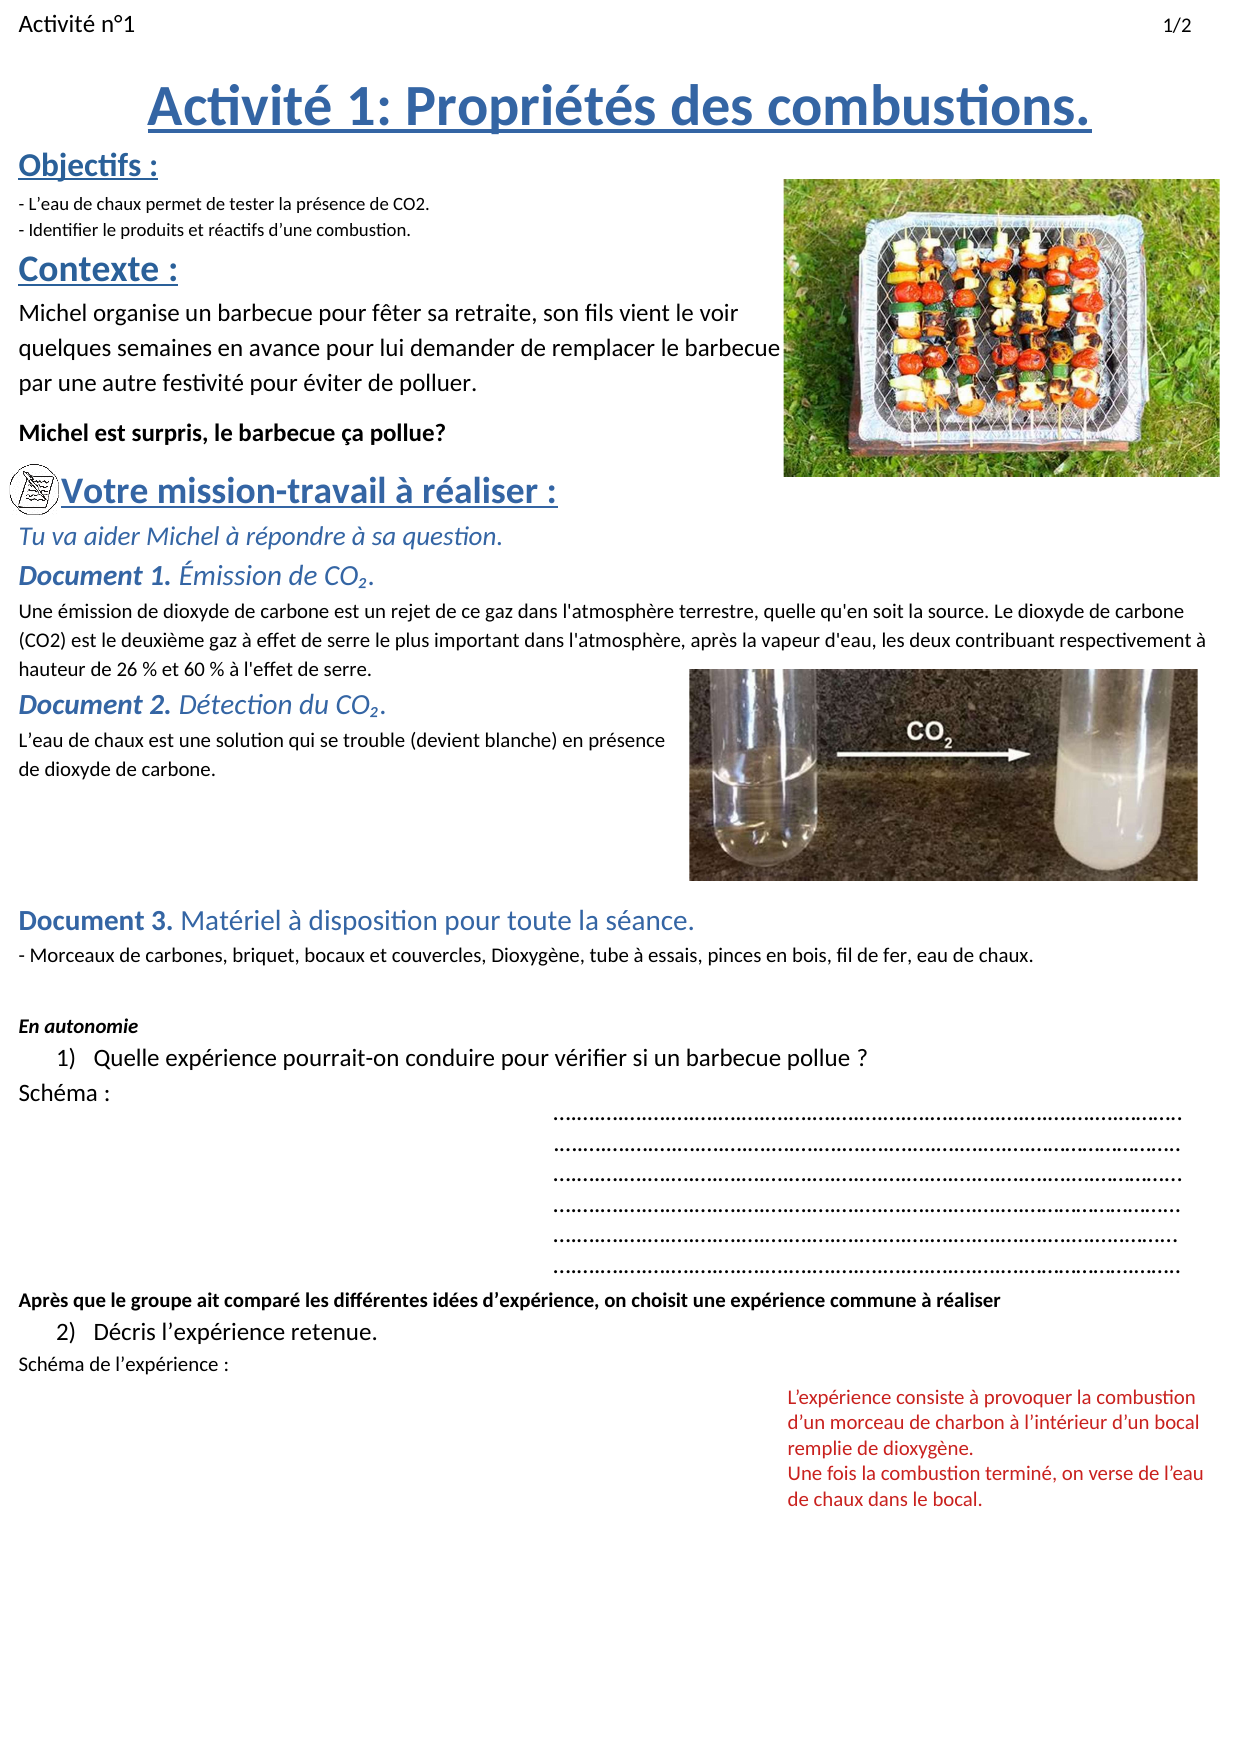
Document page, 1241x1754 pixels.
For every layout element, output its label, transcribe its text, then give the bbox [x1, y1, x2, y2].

picture [9, 464, 59, 515]
text - L’eau de chaux permet de tester la présence de CO2. [18, 192, 783, 215]
text Objectifs : [18, 139, 1221, 185]
text Après que le groupe ait comparé les différentes idées d’expérience, on choisit une expérience commune à réaliser [18, 1287, 1221, 1312]
text Document 3. Matériel à disposition pour toute la séance. [18, 902, 1221, 937]
text [1198, 686, 1221, 721]
text En autonomie [18, 1013, 1221, 1038]
list Décris l’expérience retenue. [56, 1316, 1221, 1347]
picture [689, 669, 1198, 881]
text Michel est surpris, le barbecue ça pollue? [18, 417, 783, 448]
title Activité 1: Propriétés des combustions. [18, 68, 1221, 139]
text Schéma de l’expérience : [18, 1351, 1221, 1377]
picture [783, 179, 1220, 477]
text Schéma : [18, 1077, 1221, 1107]
text - Morceaux de carbones, briquet, bocaux et couvercles, Dioxygène, tube à essais, pinces en bois, fil de fer, eau de chaux. [18, 943, 1221, 968]
text L’eau de chaux est une solution qui se trouble (devient blanche) en présence de dioxyde de carbone. [18, 727, 689, 781]
list Quelle expérience pourrait-on conduire pour vérifier si un barbecue pollue ? [56, 1042, 1221, 1072]
text Tu va aider Michel à répondre à sa question. [18, 519, 1221, 552]
text Votre mission-travail à réaliser : [59, 467, 1221, 513]
text Michel organise un barbecue pour fêter sa retraite, son fils vient le voir quelques semaines en avance pour lui demander de remplacer le barbecue par une autre festivité pour éviter de polluer. [18, 298, 783, 398]
text Document 1. Émission de CO₂. [18, 557, 1221, 593]
text Une émission de dioxyde de carbone est un rejet de ce gaz dans l'atmosphère terrestre, quelle qu'en soit la source. Le dioxyde de carbone (CO2) est le deuxième gaz à effet de serre le plus important dans l'atmosphère, après la vapeur d'eau, les deux contribuant respectivement à hauteur de 26 % et 60 % à l'effet de serre. [18, 598, 1221, 682]
text Contexte : [18, 245, 783, 291]
text Document 2. Détection du CO₂. [18, 686, 689, 721]
text - Identifier le produits et réactifs d’une combustion. [18, 218, 783, 241]
